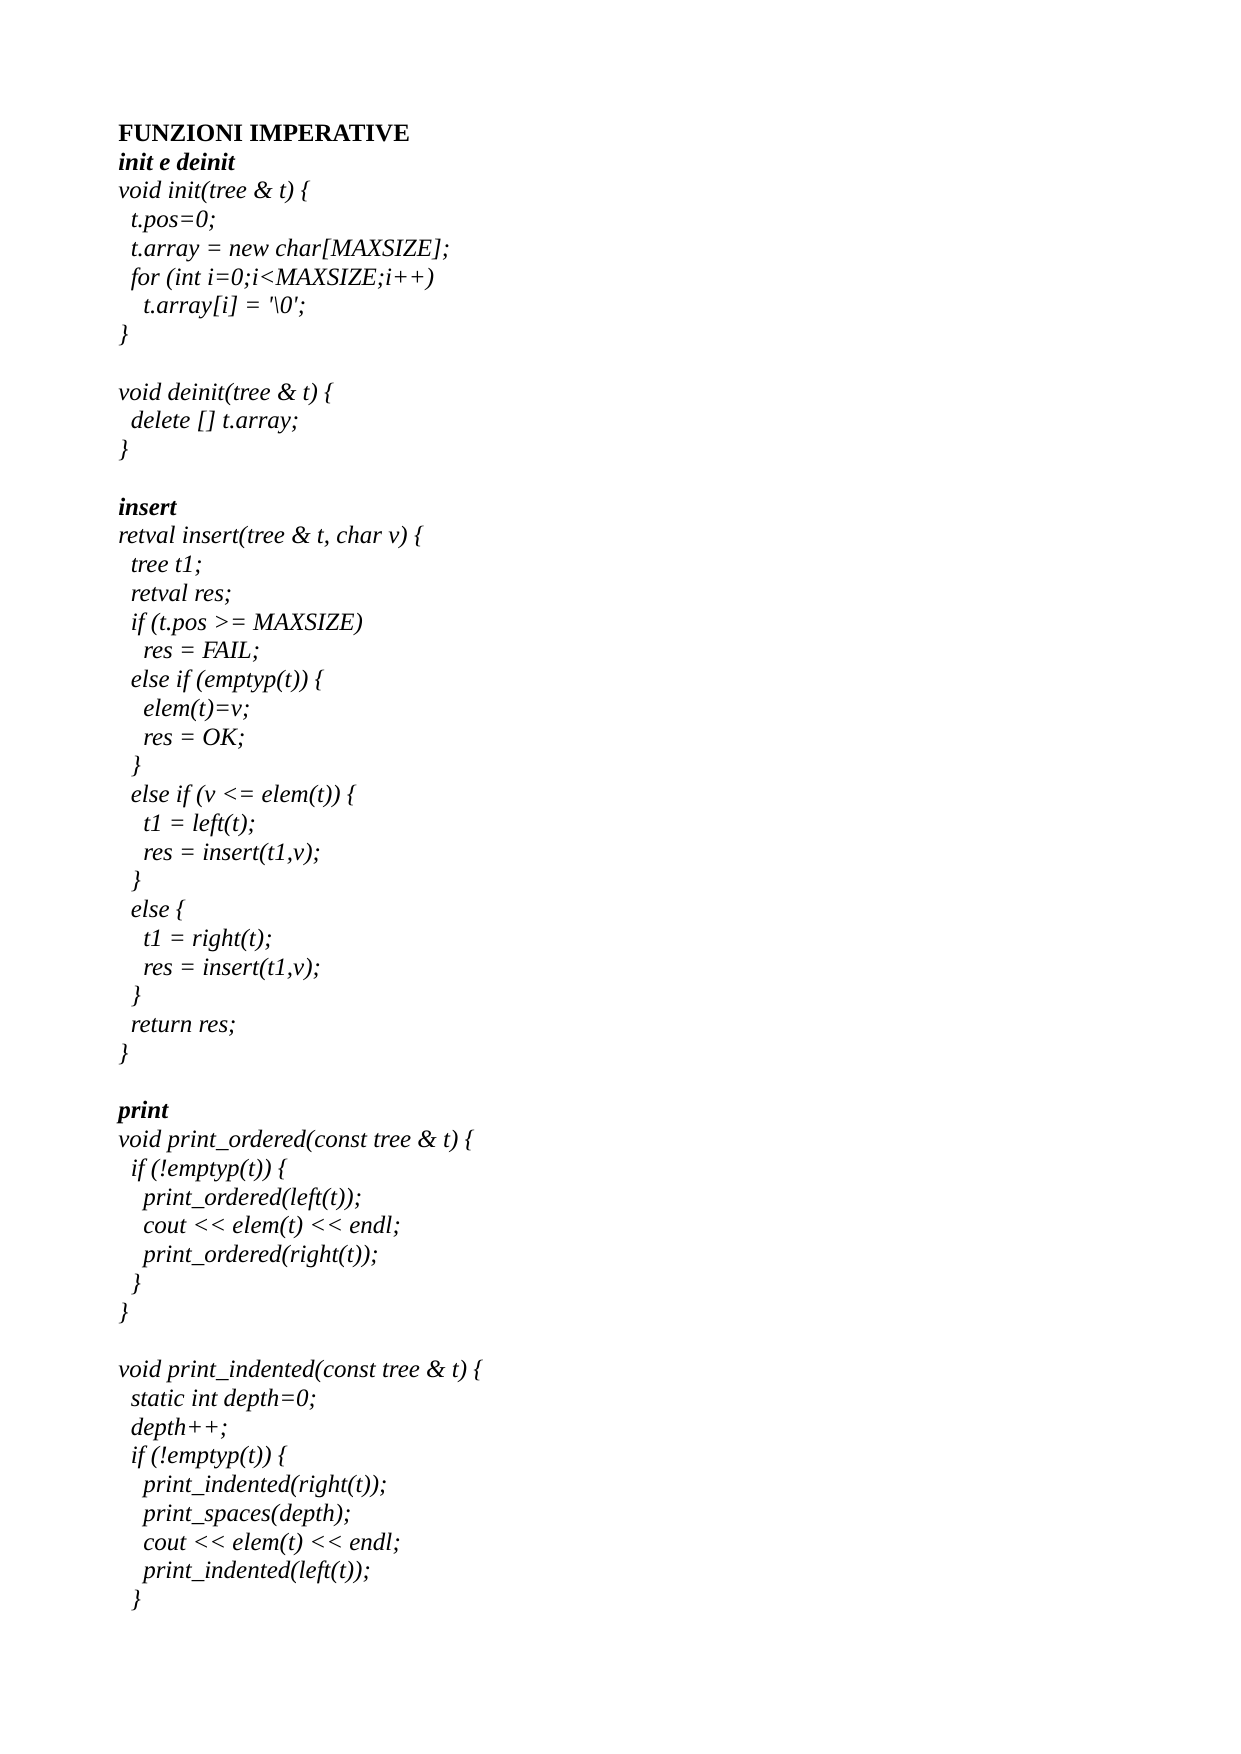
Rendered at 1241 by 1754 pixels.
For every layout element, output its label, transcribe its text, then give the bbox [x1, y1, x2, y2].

text t1 = left(t); [118, 808, 1122, 837]
text print_indented(left(t)); [118, 1556, 1122, 1584]
text } [118, 751, 1122, 779]
text insert [118, 492, 1122, 521]
text return res; [118, 1009, 1122, 1038]
text print_spaces(depth); [118, 1498, 1122, 1527]
text for (int i=0;i<MAXSIZE;i++) [118, 262, 1122, 291]
text } [118, 1584, 1122, 1613]
text tree t1; [118, 549, 1122, 578]
text print_indented(right(t)); [118, 1469, 1122, 1498]
text cout << elem(t) << endl; [118, 1527, 1122, 1556]
text res = insert(t1,v); [118, 952, 1122, 981]
text print [118, 1096, 1122, 1124]
text else if (emptyp(t)) { [118, 664, 1122, 693]
text void print_indented(const tree & t) { [118, 1354, 1122, 1383]
text FUNZIONI IMPERATIVE [118, 118, 1122, 147]
text retval insert(tree & t, char v) { [118, 521, 1122, 549]
text init e deinit [118, 147, 1122, 176]
text t1 = right(t); [118, 923, 1122, 952]
text } [118, 866, 1122, 894]
text else { [118, 894, 1122, 923]
text void print_ordered(const tree & t) { [118, 1124, 1122, 1153]
text cout << elem(t) << endl; [118, 1211, 1122, 1239]
text res = insert(t1,v); [118, 837, 1122, 866]
text static int depth=0; [118, 1383, 1122, 1412]
text } [118, 1268, 1122, 1297]
text depth++; [118, 1412, 1122, 1441]
text res = OK; [118, 722, 1122, 751]
text if (!emptyp(t)) { [118, 1153, 1122, 1182]
text t.pos=0; [118, 204, 1122, 233]
text print_ordered(left(t)); [118, 1182, 1122, 1211]
text } [118, 434, 1122, 463]
text void init(tree & t) { [118, 176, 1122, 204]
text } [118, 981, 1122, 1009]
text if (!emptyp(t)) { [118, 1441, 1122, 1469]
text retval res; [118, 578, 1122, 607]
text } [118, 1038, 1122, 1067]
text print_ordered(right(t)); [118, 1239, 1122, 1268]
text res = FAIL; [118, 636, 1122, 664]
text elem(t)=v; [118, 693, 1122, 722]
text delete [] t.array; [118, 406, 1122, 434]
text t.array = new char[MAXSIZE]; [118, 233, 1122, 262]
text if (t.pos >= MAXSIZE) [118, 607, 1122, 636]
text } [118, 319, 1122, 348]
text else if (v <= elem(t)) { [118, 779, 1122, 808]
text t.array[i] = '\0'; [118, 291, 1122, 319]
text void deinit(tree & t) { [118, 377, 1122, 406]
text } [118, 1297, 1122, 1326]
